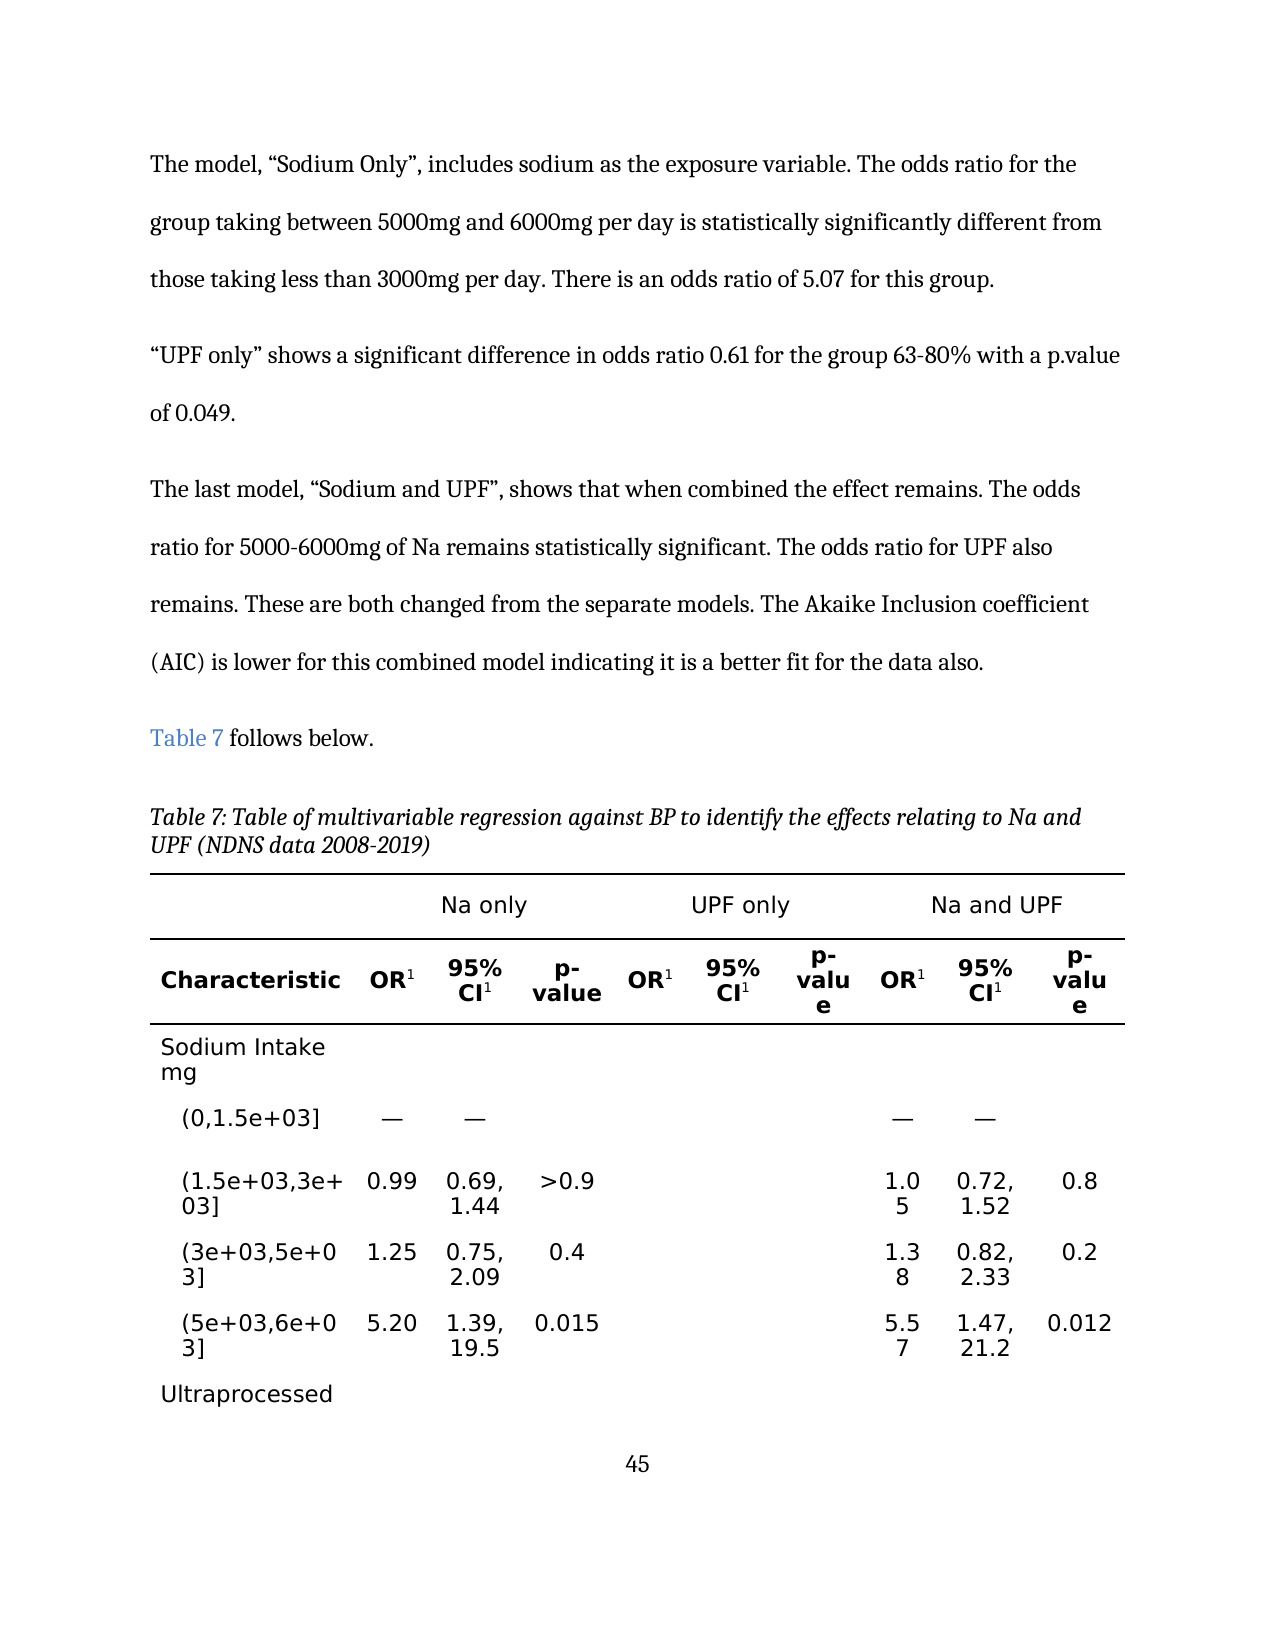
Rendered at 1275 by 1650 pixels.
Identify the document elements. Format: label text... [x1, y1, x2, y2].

table_cell — [428, 1096, 521, 1159]
table_cell Characteristic [150, 940, 356, 1023]
table_cell 0.4 [521, 1230, 612, 1301]
table_cell (1.5e+03,3e+03] [150, 1159, 356, 1230]
table_cell (3e+03,5e+03] [150, 1230, 356, 1301]
text “UPF only” shows a significant difference in odds ratio 0.61 for the group 63-80% with a p.value of 0.049. [150, 341, 1125, 427]
table_cell p-value [521, 940, 612, 1023]
table_cell 1.39, 19.5 [428, 1301, 521, 1372]
table_cell 0.75, 2.09 [428, 1230, 521, 1301]
table_cell [612, 1230, 688, 1301]
table_cell [1034, 1025, 1125, 1096]
table_cell [869, 1372, 936, 1421]
table_cell [612, 1159, 688, 1230]
table_cell 95% CI1 [688, 940, 778, 1023]
table_cell [688, 1025, 778, 1096]
table_cell — [936, 1096, 1034, 1159]
table_cell 1.25 [356, 1230, 428, 1301]
table_cell [778, 1096, 869, 1159]
table_cell 0.99 [356, 1159, 428, 1230]
table_cell [428, 1372, 521, 1421]
table_cell 1.38 [869, 1230, 936, 1301]
table_cell [1034, 1096, 1125, 1159]
table_cell 5.57 [869, 1301, 936, 1372]
table_cell (5e+03,6e+03] [150, 1301, 356, 1372]
table_cell [688, 1230, 778, 1301]
table_cell 0.8 [1034, 1159, 1125, 1230]
table_cell OR1 [612, 940, 688, 1023]
table_cell [612, 1096, 688, 1159]
table_cell OR1 [356, 940, 428, 1023]
table_cell [688, 1096, 778, 1159]
table_cell [778, 1301, 869, 1372]
table_cell [688, 1159, 778, 1230]
table_header Na only [356, 875, 612, 937]
table_cell 0.012 [1034, 1301, 1125, 1372]
table_cell [612, 1372, 688, 1421]
table_header Na and UPF [869, 875, 1125, 937]
table_cell Ultraprocessed [150, 1372, 356, 1421]
text Table 7 follows below. [150, 724, 1125, 752]
text The last model, “Sodium and UPF”, shows that when combined the effect remains. The odds ratio for 5000-6000mg of Na remains statistically significant. The odds ratio for UPF also remains. These are both changed from the separate models. The Akaike Inclusion coefficient (AIC) is lower for this combined model indicating it is a better fit for the data also. [150, 475, 1125, 676]
table_cell 0.82, 2.33 [936, 1230, 1034, 1301]
table_cell 5.20 [356, 1301, 428, 1372]
table_cell [521, 1025, 612, 1096]
table_cell >0.9 [521, 1159, 612, 1230]
table_cell [688, 1372, 778, 1421]
table_cell [778, 1159, 869, 1230]
text The model, “Sodium Only”, includes sodium as the exposure variable. The odds ratio for the group taking between 5000mg and 6000mg per day is statistically significantly different from those taking less than 3000mg per day. There is an odds ratio of 5.07 for this group. [150, 150, 1125, 294]
table_cell 0.69, 1.44 [428, 1159, 521, 1230]
table_cell [1034, 1372, 1125, 1421]
table_cell — [356, 1096, 428, 1159]
table_cell 1.47, 21.2 [936, 1301, 1034, 1372]
table_cell p-value [778, 940, 869, 1023]
table_cell [869, 1025, 936, 1096]
table_cell [356, 1372, 428, 1421]
table_cell 95% CI1 [936, 940, 1034, 1023]
table_cell 0.015 [521, 1301, 612, 1372]
table_cell [688, 1301, 778, 1372]
table_cell [612, 1025, 688, 1096]
table_cell p-value [1034, 940, 1125, 1023]
table_cell 0.72, 1.52 [936, 1159, 1034, 1230]
table_cell 95% CI1 [428, 940, 521, 1023]
table_cell [936, 1025, 1034, 1096]
table_cell [778, 1372, 869, 1421]
table_cell 1.05 [869, 1159, 936, 1230]
table_cell [778, 1230, 869, 1301]
text Table 7: Table of multivariable regression against BP to identify the effects relating to Na and UPF (NDNS data 2008-2019) [150, 802, 1125, 860]
table_cell 0.2 [1034, 1230, 1125, 1301]
table_cell (0,1.5e+03] [150, 1096, 356, 1159]
table_cell Sodium Intake mg [150, 1025, 356, 1096]
table_cell [936, 1372, 1034, 1421]
table_header [150, 875, 356, 937]
table_cell — [869, 1096, 936, 1159]
table_cell [521, 1096, 612, 1159]
table_cell [612, 1301, 688, 1372]
table_cell [778, 1025, 869, 1096]
table_cell [521, 1372, 612, 1421]
table_cell [356, 1025, 428, 1096]
table_cell OR1 [869, 940, 936, 1023]
table_cell [428, 1025, 521, 1096]
table_header UPF only [612, 875, 869, 937]
